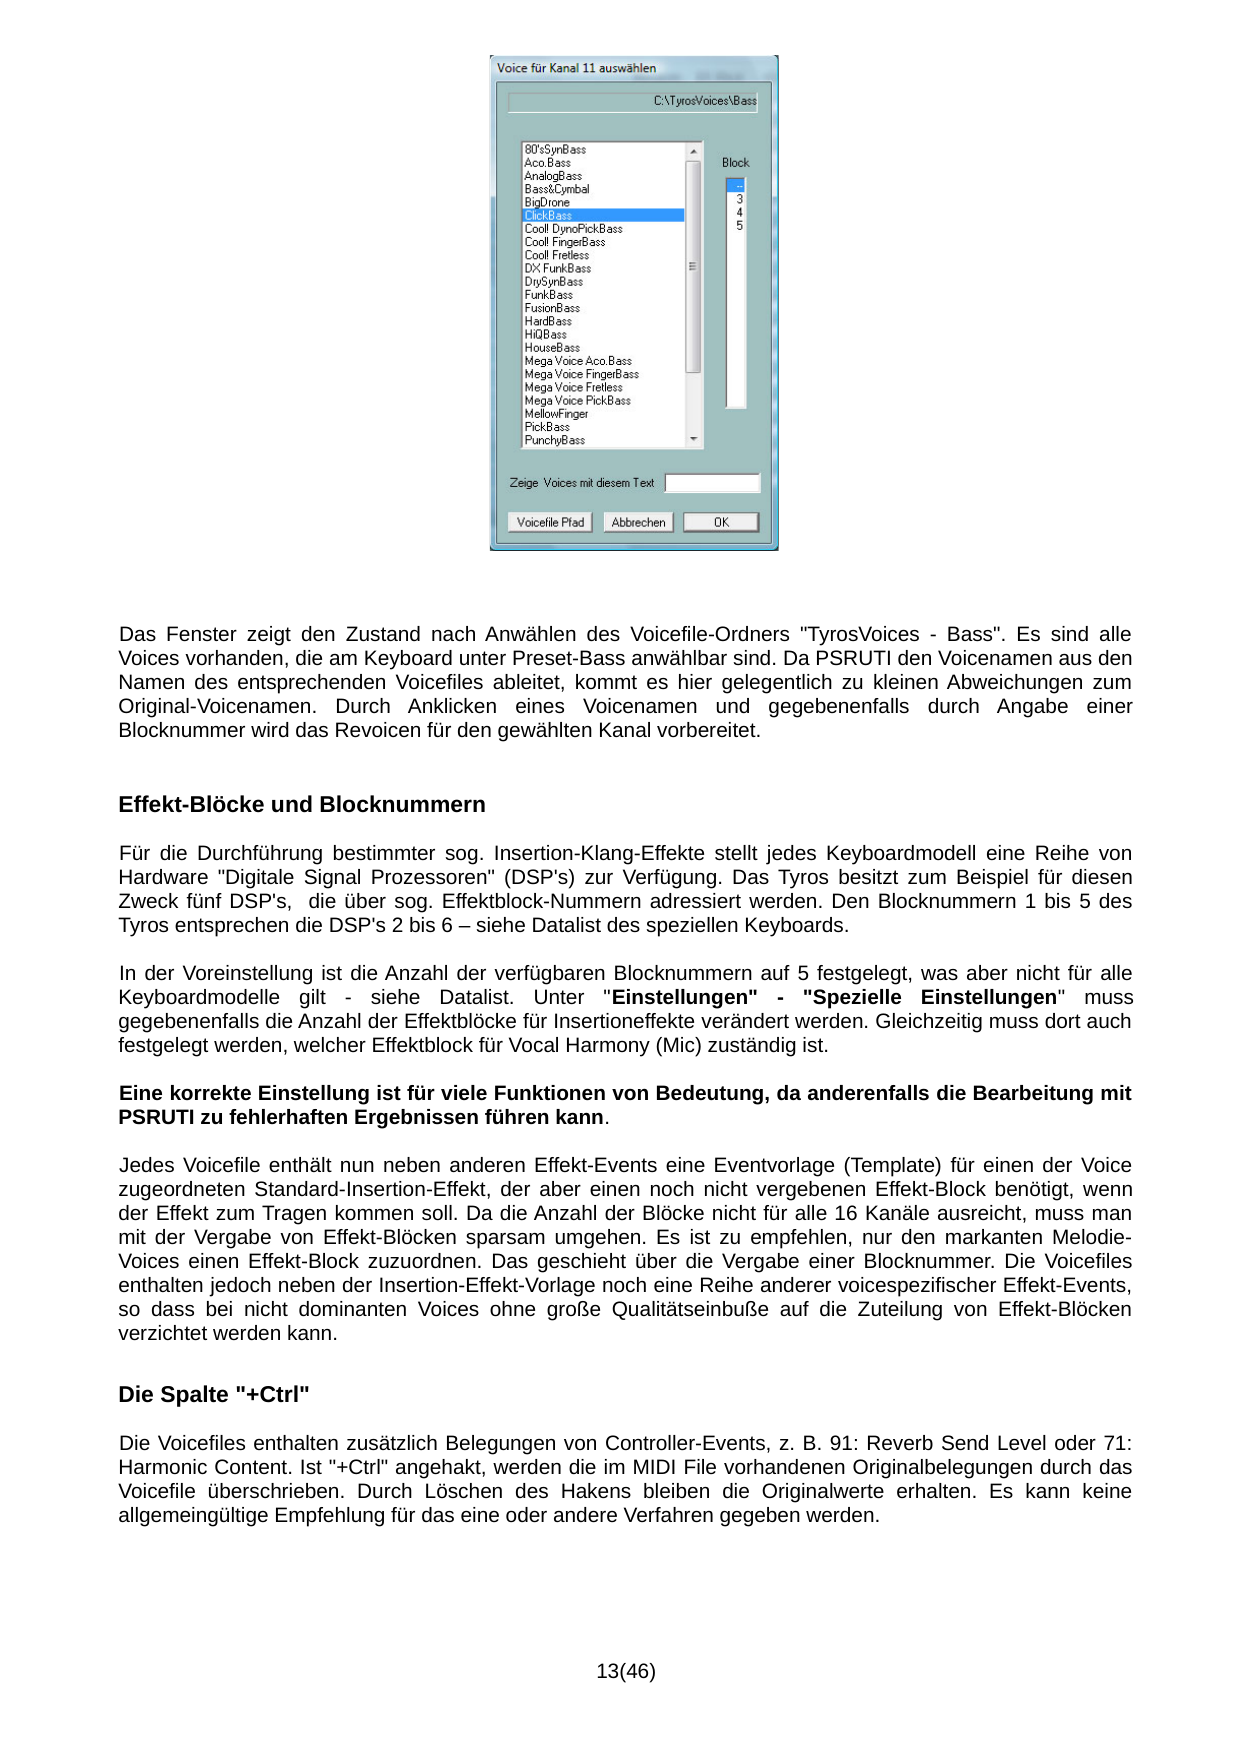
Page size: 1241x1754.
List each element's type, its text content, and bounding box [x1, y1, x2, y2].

text In der Voreinstellung ist die Anzahl der verfügbaren Blocknummern auf 5 festgelegt, was aber nicht für alle Keyboardmodelle gilt - siehe Datalist. Unter "Einstellungen" - "Spezielle Einstellungen" muss gegebenenfalls die Anzahl der Effektblöcke für Insertioneffekte verändert werden. Gleichzeitig muss dort auch festgelegt werden, welcher Effektblock für Vocal Harmony (Mic) zuständig ist. [118, 961, 1134, 1057]
text Das Fenster zeigt den Zustand nach Anwählen des Voicefile-Ordners "TyrosVoices - Bass". Es sind alle Voices vorhanden, die am Keyboard unter Preset-Bass anwählbar sind. Da PSRUTI den Voicenamen aus den Namen des entsprechenden Voicefiles ableitet, kommt es hier gelegentlich zu kleinen Abweichungen zum Original-Voicenamen. Durch Anklicken eines Voicenamen und gegebenenfalls durch Angabe einer Blocknummer wird das Revoicen für den gewählten Kanal vorbereitet. [118, 622, 1134, 742]
picture [489, 55, 779, 551]
subtitle Effekt-Blöcke und Blocknummern [118, 791, 1134, 817]
subtitle Die Spalte "+Ctrl" [118, 1381, 1134, 1407]
text Jedes Voicefile enthält nun neben anderen Effekt-Events eine Eventvorlage (Template) für einen der Voice zugeordneten Standard-Insertion-Effekt, der aber einen noch nicht vergebenen Effekt-Block benötigt, wenn der Effekt zum Tragen kommen soll. Da die Anzahl der Blöcke nicht für alle 16 Kanäle ausreicht, muss man mit der Vergabe von Effekt-Blöcken sparsam umgehen. Es ist zu empfehlen, nur den markanten Melodie-Voices einen Effekt-Block zuzuordnen. Das geschieht über die Vergabe einer Blocknummer. Die Voicefiles enthalten jedoch neben der Insertion-Effekt-Vorlage noch eine Reihe anderer voicespezifischer Effekt-Events, so dass bei nicht dominanten Voices ohne große Qualitätseinbuße auf die Zuteilung von Effekt-Blöcken verzichtet werden kann. [118, 1153, 1134, 1344]
text Die Voicefiles enthalten zusätzlich Belegungen von Controller-Events, z. B. 91: Reverb Send Level oder 71: Harmonic Content. Ist "+Ctrl" angehakt, werden die im MIDI File vorhandenen Originalbelegungen durch das Voicefile überschrieben. Durch Löschen des Hakens bleiben die Originalwerte erhalten. Es kann keine allgemeingültige Empfehlung für das eine oder andere Verfahren gegeben werden. [118, 1431, 1134, 1527]
text Eine korrekte Einstellung ist für viele Funktionen von Bedeutung, da anderenfalls die Bearbeitung mit PSRUTI zu fehlerhaften Ergebnissen führen kann. [118, 1081, 1134, 1129]
text Für die Durchführung bestimmter sog. Insertion-Klang-Effekte stellt jedes Keyboardmodell eine Reihe von Hardware "Digitale Signal Prozessoren" (DSP's) zur Verfügung. Das Tyros besitzt zum Beispiel für diesen Zweck fünf DSP's, die über sog. Effektblock-Nummern adressiert werden. Den Blocknummern 1 bis 5 des Tyros entsprechen die DSP's 2 bis 6 – siehe Datalist des speziellen Keyboards. [118, 841, 1134, 937]
